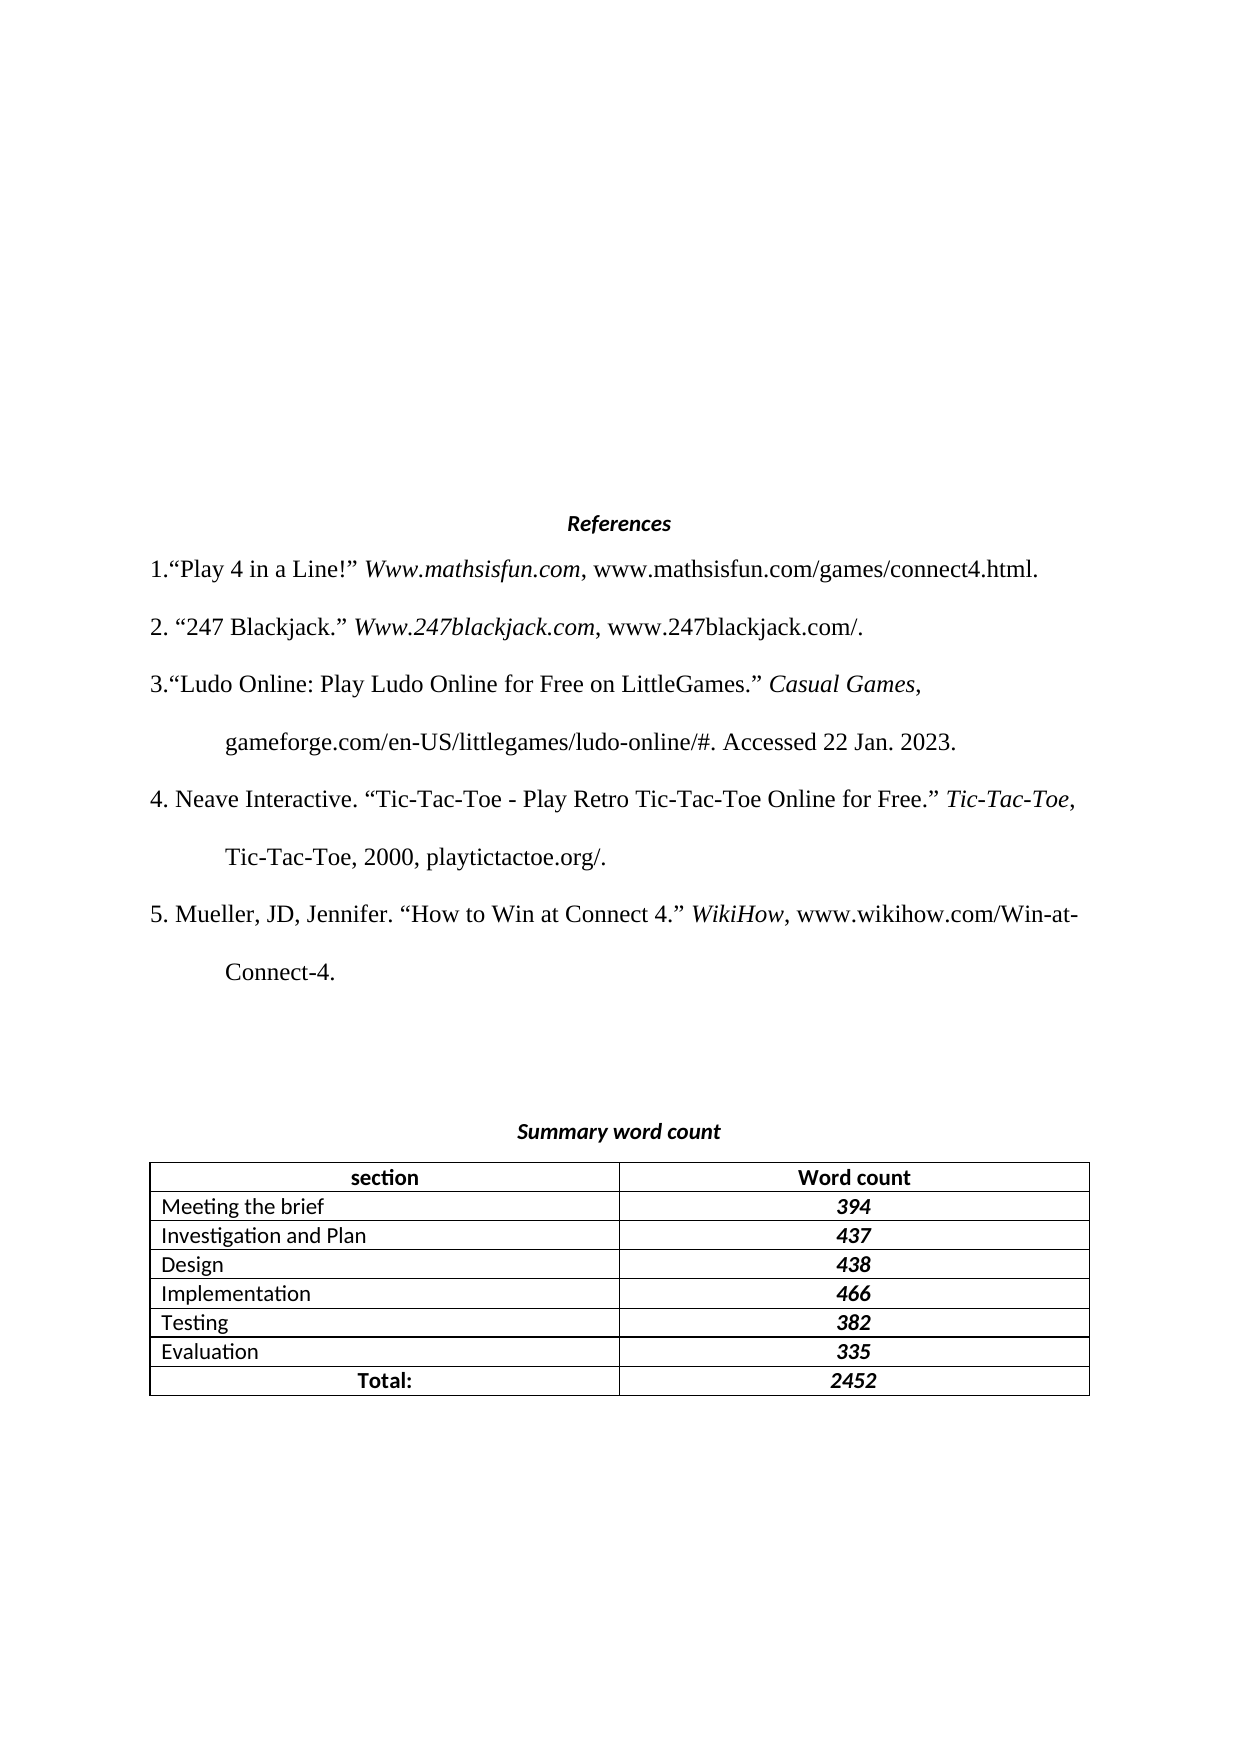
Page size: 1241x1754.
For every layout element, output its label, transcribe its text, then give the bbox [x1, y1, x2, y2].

table_cell 394 [620, 1192, 1089, 1220]
table_cell Testing [151, 1309, 619, 1336]
text References [150, 509, 1090, 537]
text 4. Neave Interactive. “Tic-Tac-Toe - Play Retro Tic-Tac-Toe Online for Free.” Tic-Tac-Toe, Tic-Tac-Toe, 2000, playtictactoe.org/. [150, 784, 1090, 870]
text 3.“Ludo Online: Play Ludo Online for Free on LittleGames.” Casual Games, gameforge.com/en-US/littlegames/ludo-online/#. Accessed 22 Jan. 2023. [150, 669, 1090, 755]
table_cell Evaluation [151, 1338, 619, 1366]
table_header section [151, 1163, 619, 1191]
table_cell 335 [620, 1338, 1089, 1366]
table_header Word count [620, 1163, 1089, 1191]
table_cell Meeting the brief [151, 1192, 619, 1220]
table_cell Design [151, 1250, 619, 1278]
table_cell 466 [620, 1279, 1089, 1307]
table_cell Total: [151, 1367, 619, 1394]
table_cell 2452 [620, 1367, 1089, 1394]
text 5. Mueller, JD, Jennifer. “How to Win at Connect 4.” WikiHow, www.wikihow.com/Win-at-Connect-4. [150, 899, 1090, 985]
table_cell 438 [620, 1250, 1089, 1278]
table_cell Implementation [151, 1279, 619, 1307]
table_cell 382 [620, 1309, 1089, 1336]
text Summary word count [150, 1117, 1090, 1145]
table_cell Investigation and Plan [151, 1221, 619, 1249]
text 1.“Play 4 in a Line!” Www.mathsisfun.com, www.mathsisfun.com/games/connect4.html. [150, 554, 1090, 583]
text 2. “247 Blackjack.” Www.247blackjack.com, www.247blackjack.com/. [150, 612, 1090, 640]
table_cell 437 [620, 1221, 1089, 1249]
